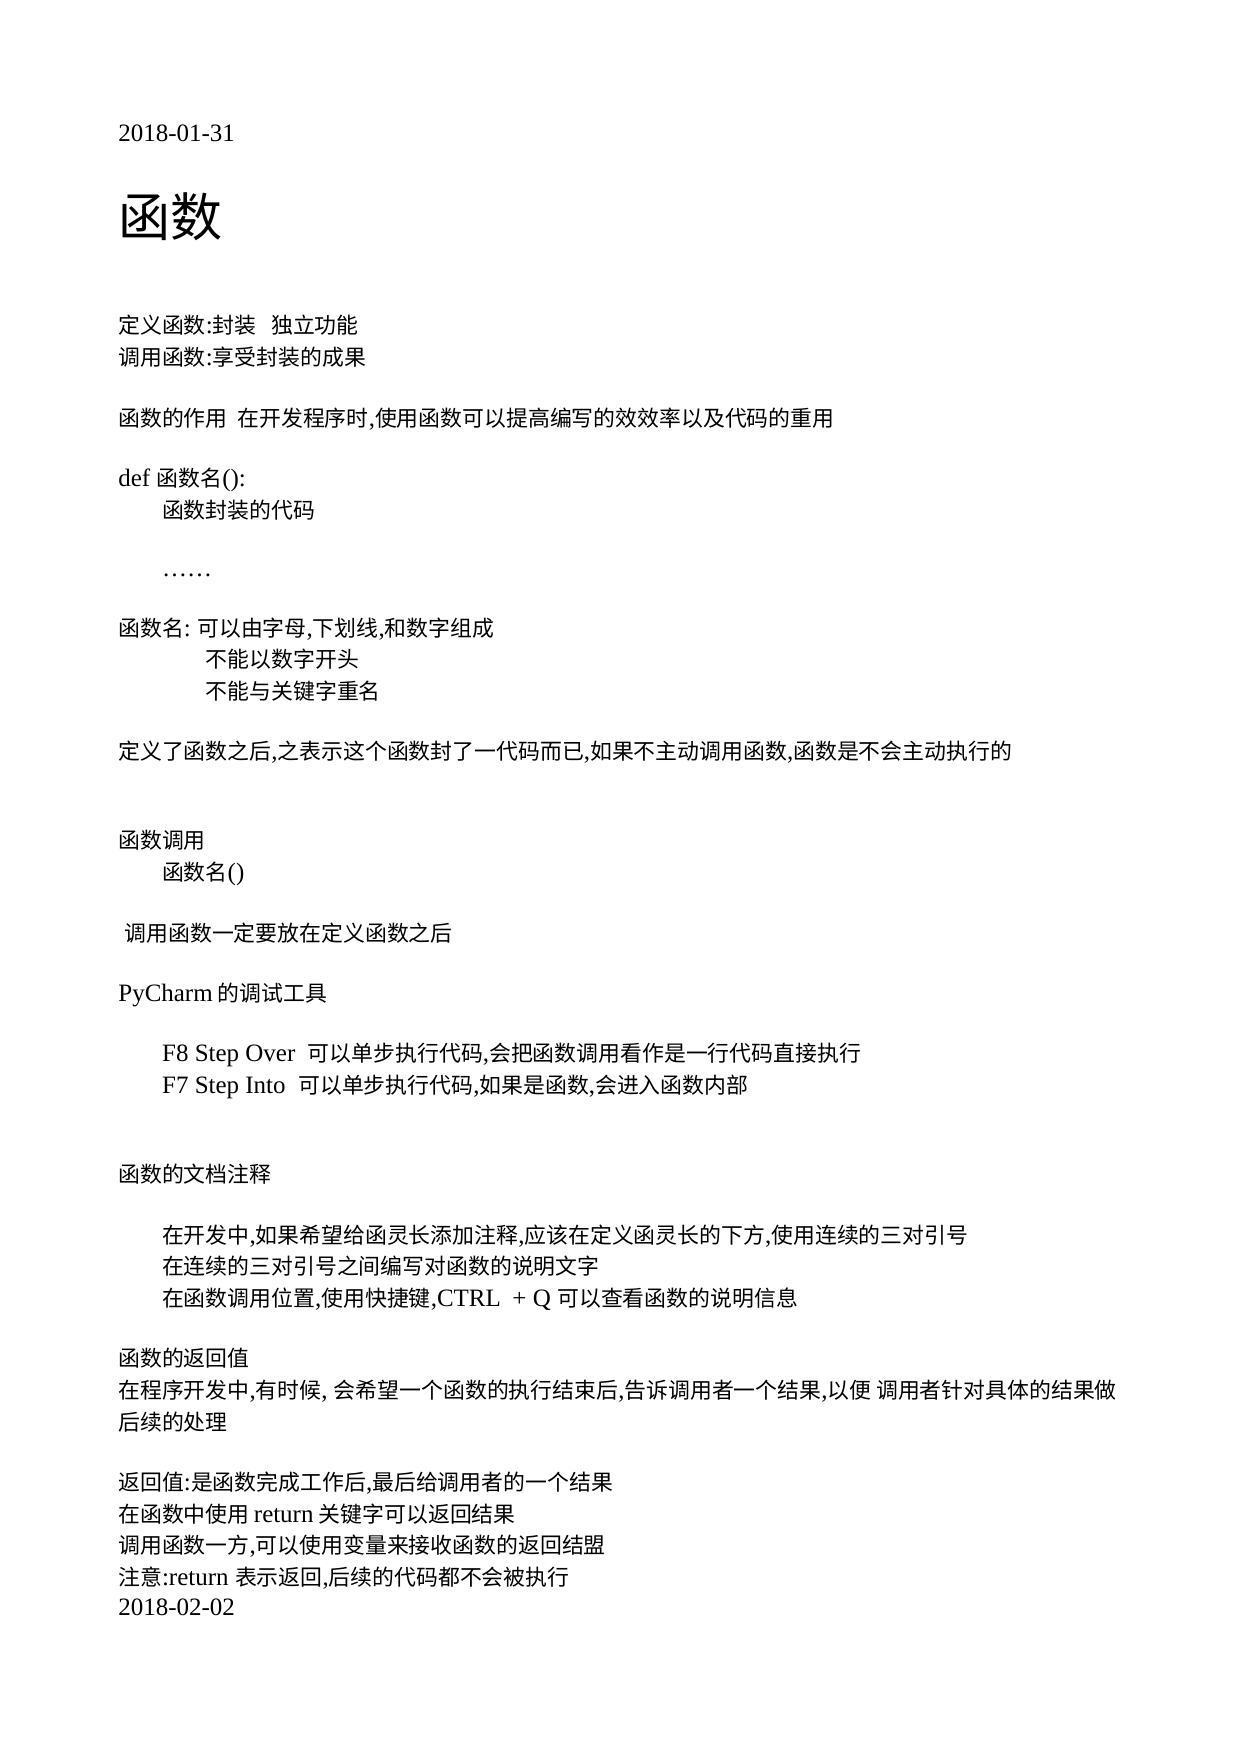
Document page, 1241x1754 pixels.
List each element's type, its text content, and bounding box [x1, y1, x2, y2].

text 函数调用 [118, 823, 1122, 855]
text 在函数调用位置,使用快捷键,CTRL + Q 可以查看函数的说明信息 [118, 1281, 1122, 1313]
text 函数的返回值 [118, 1341, 1122, 1373]
text 注意:return 表示返回,后续的代码都不会被执行 [118, 1560, 1122, 1592]
text 定义函数:封装 独立功能 [118, 308, 1122, 340]
text 在程序开发中,有时候, 会希望一个函数的执行结束后,告诉调用者一个结果,以便 调用者针对具体的结果做后续的处理 [118, 1373, 1122, 1436]
text 在开发中,如果希望给函灵长添加注释,应该在定义函灵长的下方,使用连续的三对引号 [118, 1218, 1122, 1249]
text F8 Step Over 可以单步执行代码,会把函数调用看作是一行代码直接执行 [118, 1036, 1122, 1068]
text 定义了函数之后,之表示这个函数封了一代码而已,如果不主动调用函数,函数是不会主动执行的 [118, 734, 1122, 766]
text 2018-01-31 [118, 118, 1122, 147]
text 函数名() [118, 855, 1122, 887]
text 不能与关键字重名 [118, 674, 1122, 706]
text …… [118, 553, 1122, 582]
text PyCharm的调试工具 [118, 976, 1122, 1008]
text 调用函数一方,可以使用变量来接收函数的返回结盟 [118, 1528, 1122, 1560]
text 调用函数:享受封装的成果 [118, 340, 1122, 372]
text 函数的作用 在开发程序时,使用函数可以提高编写的效效率以及代码的重用 [118, 401, 1122, 432]
text 2018-02-02 [118, 1592, 1122, 1621]
text 不能以数字开头 [118, 642, 1122, 674]
text 函数 [118, 176, 1122, 251]
text 在连续的三对引号之间编写对函数的说明文字 [118, 1249, 1122, 1281]
text 在函数中使用return关键字可以返回结果 [118, 1497, 1122, 1528]
text 函数的文档注释 [118, 1157, 1122, 1189]
text 函数名: 可以由字母,下划线,和数字组成 [118, 611, 1122, 642]
text def 函数名(): [118, 461, 1122, 493]
text F7 Step Into 可以单步执行代码,如果是函数,会进入函数内部 [118, 1068, 1122, 1100]
text 返回值:是函数完成工作后,最后给调用者的一个结果 [118, 1465, 1122, 1497]
text 调用函数一定要放在定义函数之后 [118, 916, 1122, 947]
text 函数封装的代码 [118, 493, 1122, 524]
